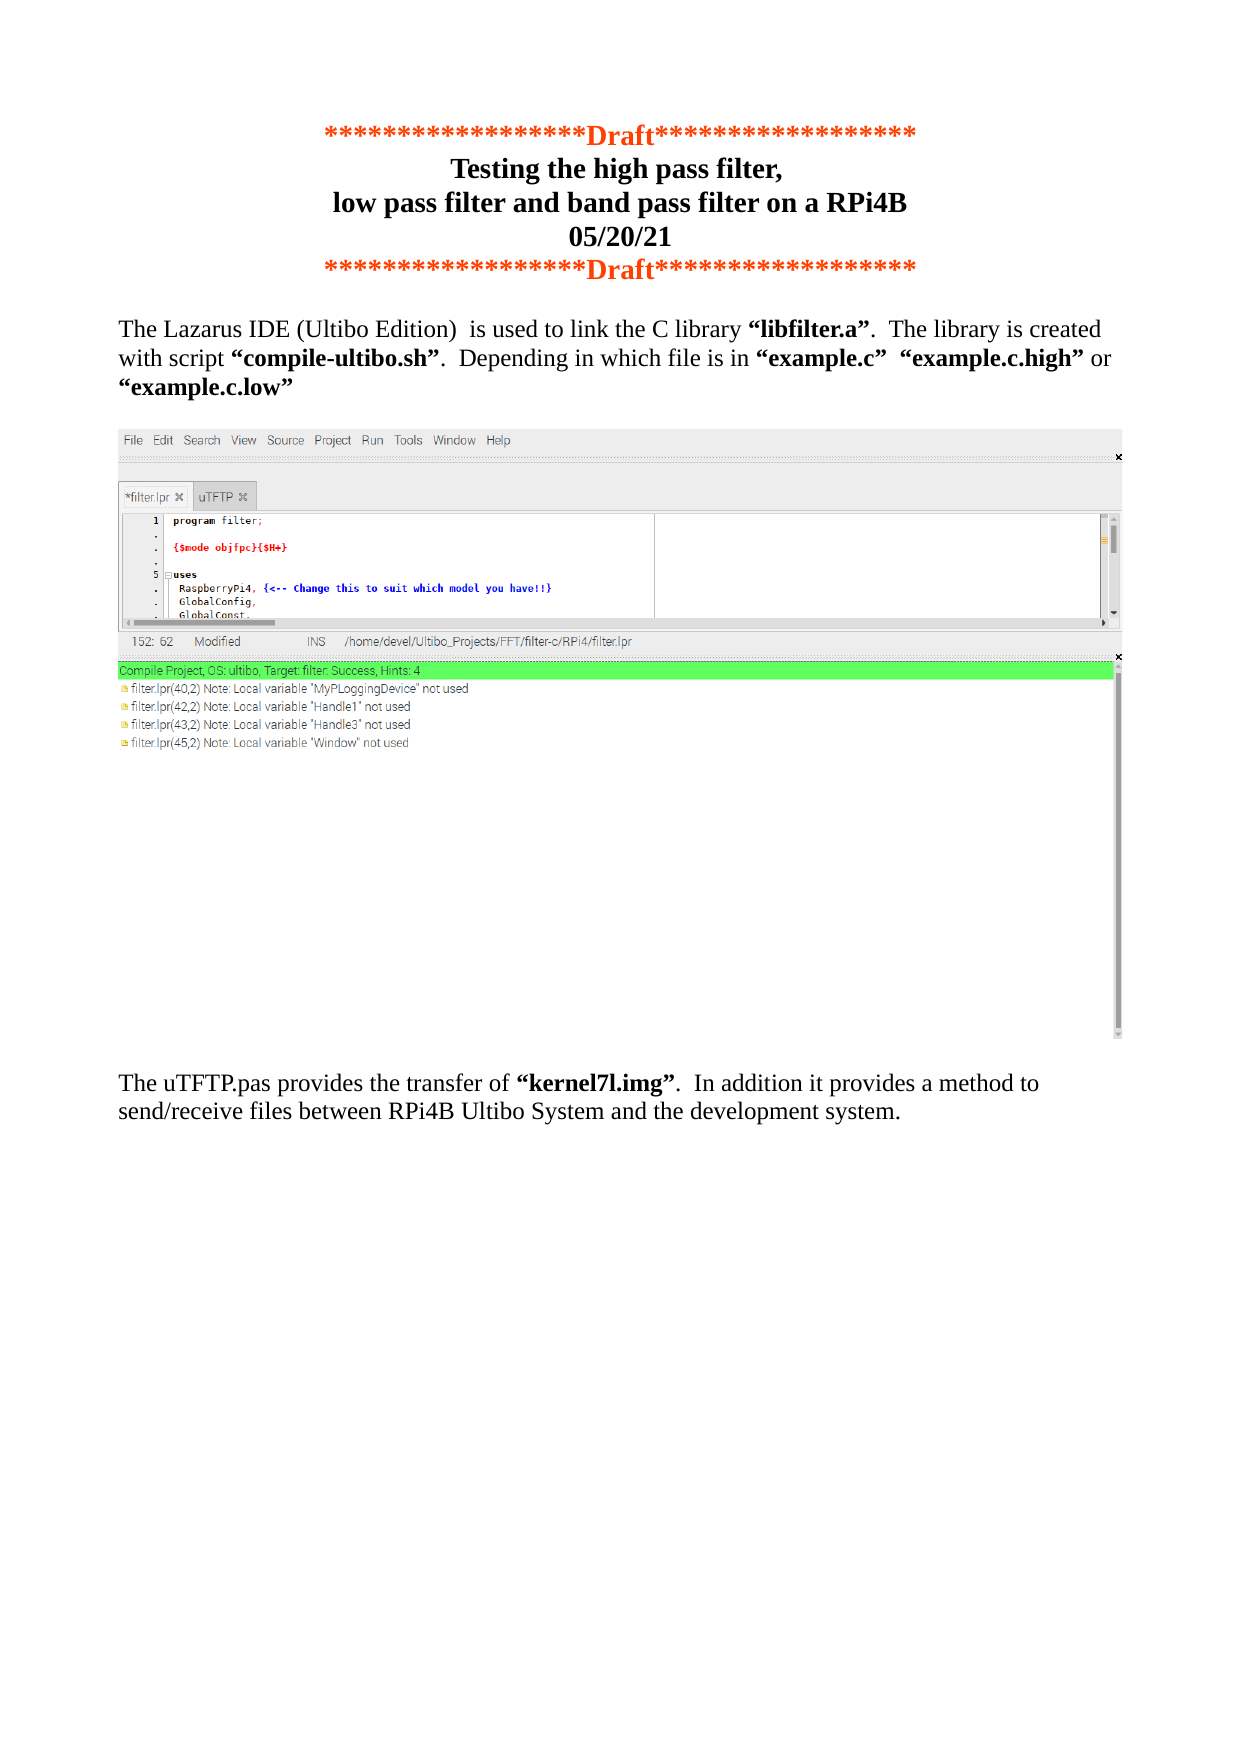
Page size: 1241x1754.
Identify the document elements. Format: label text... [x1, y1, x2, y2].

picture [118, 429, 1123, 1039]
text 05/20/21 [118, 219, 1122, 252]
text ******************Draft****************** [118, 252, 1122, 286]
text Testing the high pass filter, [118, 152, 1122, 185]
text The uTFTP.pas provides the transfer of “kernel7l.img”. In addition it provides a method to send/receive files between RPi4B Ultibo System and the development system. [118, 1068, 1122, 1125]
text low pass filter and band pass filter on a RPi4B [118, 185, 1122, 219]
text ******************Draft****************** [118, 118, 1122, 152]
text The Lazarus IDE (Ultibo Edition) is used to link the C library “libfilter.a”. The library is created with script “compile-ultibo.sh”. Depending in which file is in “example.c” “example.c.high” or “example.c.low” [118, 314, 1122, 401]
